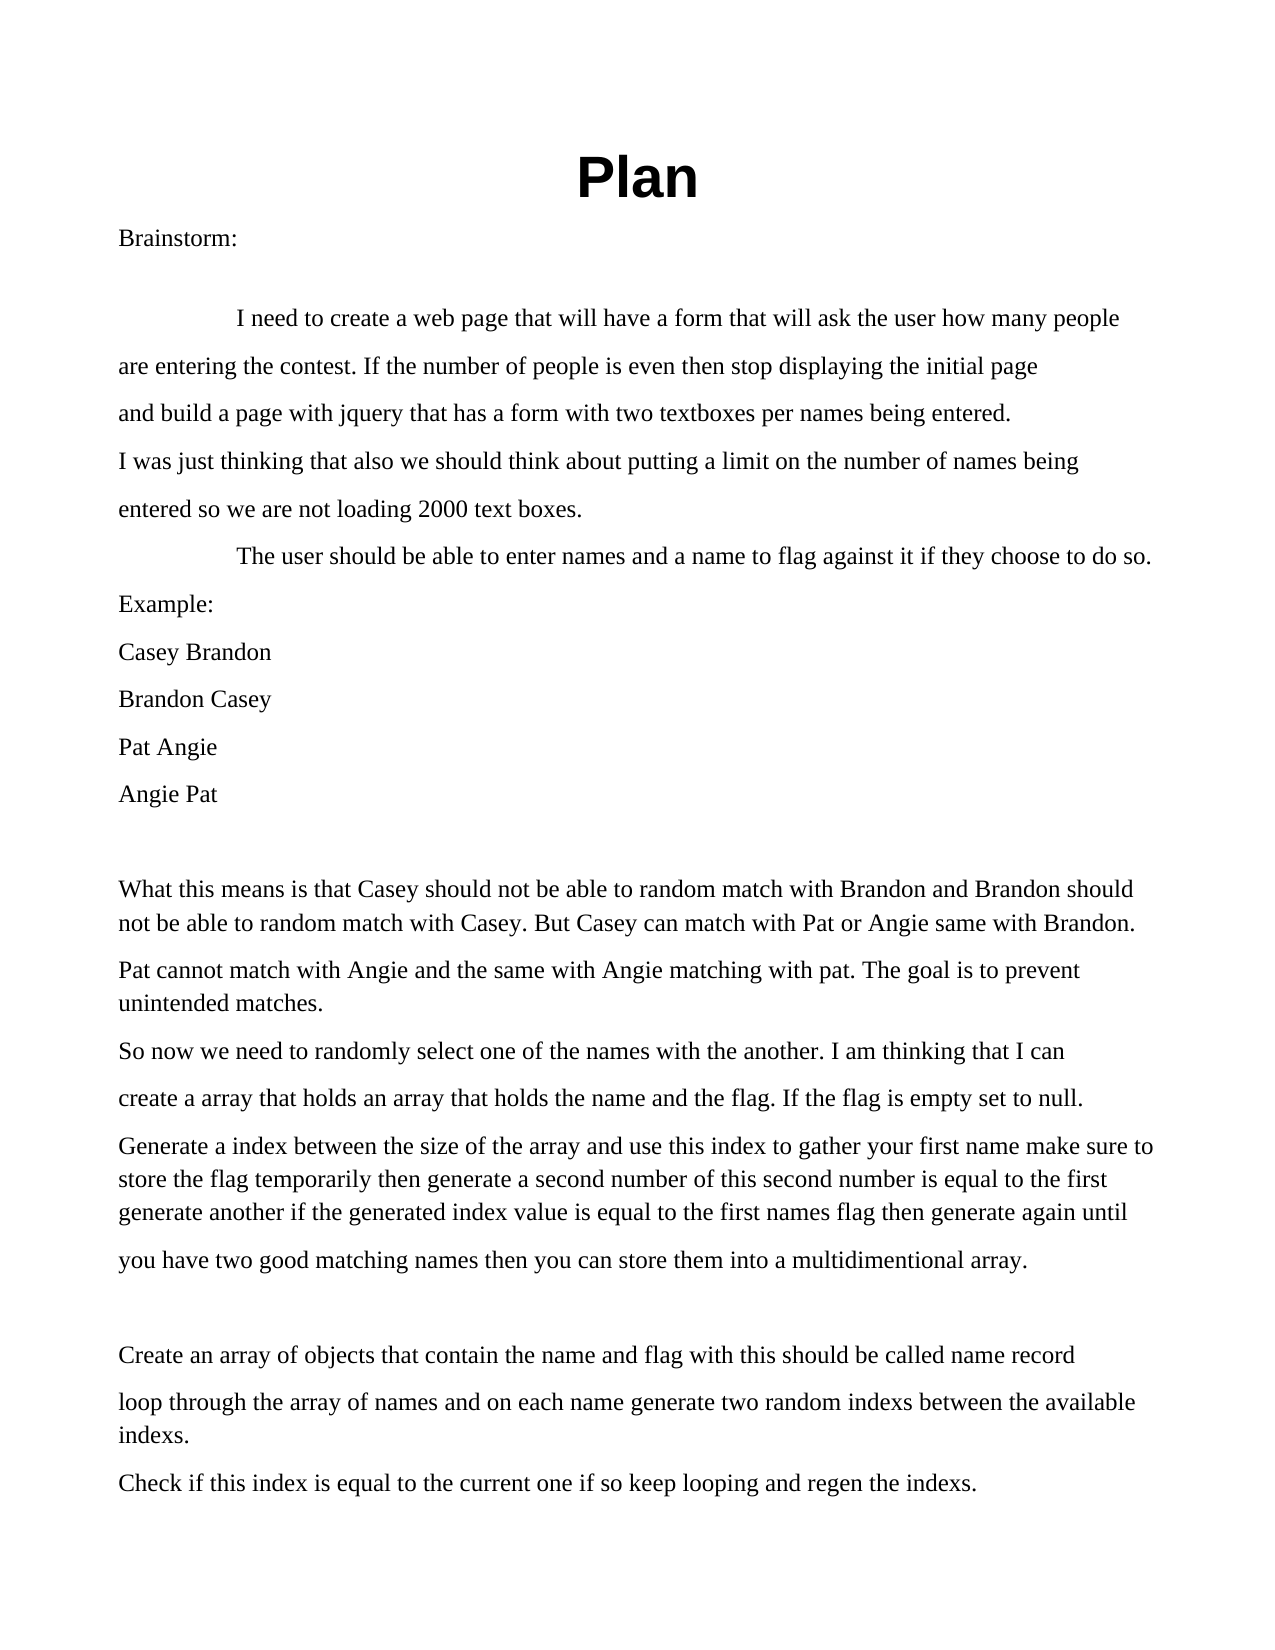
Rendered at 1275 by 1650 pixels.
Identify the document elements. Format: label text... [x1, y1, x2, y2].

text What this means is that Casey should not be able to random match with Brandon and Brandon should not be able to random match with Casey. But Casey can match with Pat or Angie same with Brandon. [118, 874, 1157, 936]
text Pat cannot match with Angie and the same with Angie matching with pat. The goal is to prevent unintended matches. [118, 955, 1157, 1017]
text So now we need to randomly select one of the names with the another. I am thinking that I can [118, 1036, 1157, 1064]
text I was just thinking that also we should think about putting a limit on the number of names being [118, 446, 1157, 475]
text I need to create a web page that will have a form that will ask the user how many people [118, 270, 1157, 332]
text entered so we are not loading 2000 text boxes. [118, 494, 1157, 522]
text Example: [118, 589, 1157, 618]
text Casey Brandon [118, 637, 1157, 665]
text The user should be able to enter names and a name to flag against it if they choose to do so. [118, 541, 1157, 570]
text you have two good matching names then you can store them into a multidimentional array. [118, 1245, 1157, 1273]
text Create an array of objects that contain the name and flag with this should be called name record [118, 1340, 1157, 1369]
text Generate a index between the size of the array and use this index to gather your first name make sure to store the flag temporarily then generate a second number of this second number is equal to the first generate another if the generated index value is equal to the first names flag then generate again until [118, 1131, 1157, 1226]
text and build a page with jquery that has a form with two textboxes per names being entered. [118, 398, 1157, 427]
text Check if this index is equal to the current one if so keep looping and regen the indexs. [118, 1468, 1157, 1497]
text are entering the contest. If the number of people is even then stop displaying the initial page [118, 351, 1157, 380]
text create a array that holds an array that holds the name and the flag. If the flag is empty set to null. [118, 1083, 1157, 1112]
text loop through the array of names and on each name generate two random indexs between the available indexs. [118, 1387, 1157, 1449]
text Brandon Casey [118, 684, 1157, 713]
text Brainstorm: [118, 223, 1157, 251]
title Plan [118, 143, 1157, 210]
text Angie Pat [118, 779, 1157, 808]
text Pat Angie [118, 732, 1157, 761]
